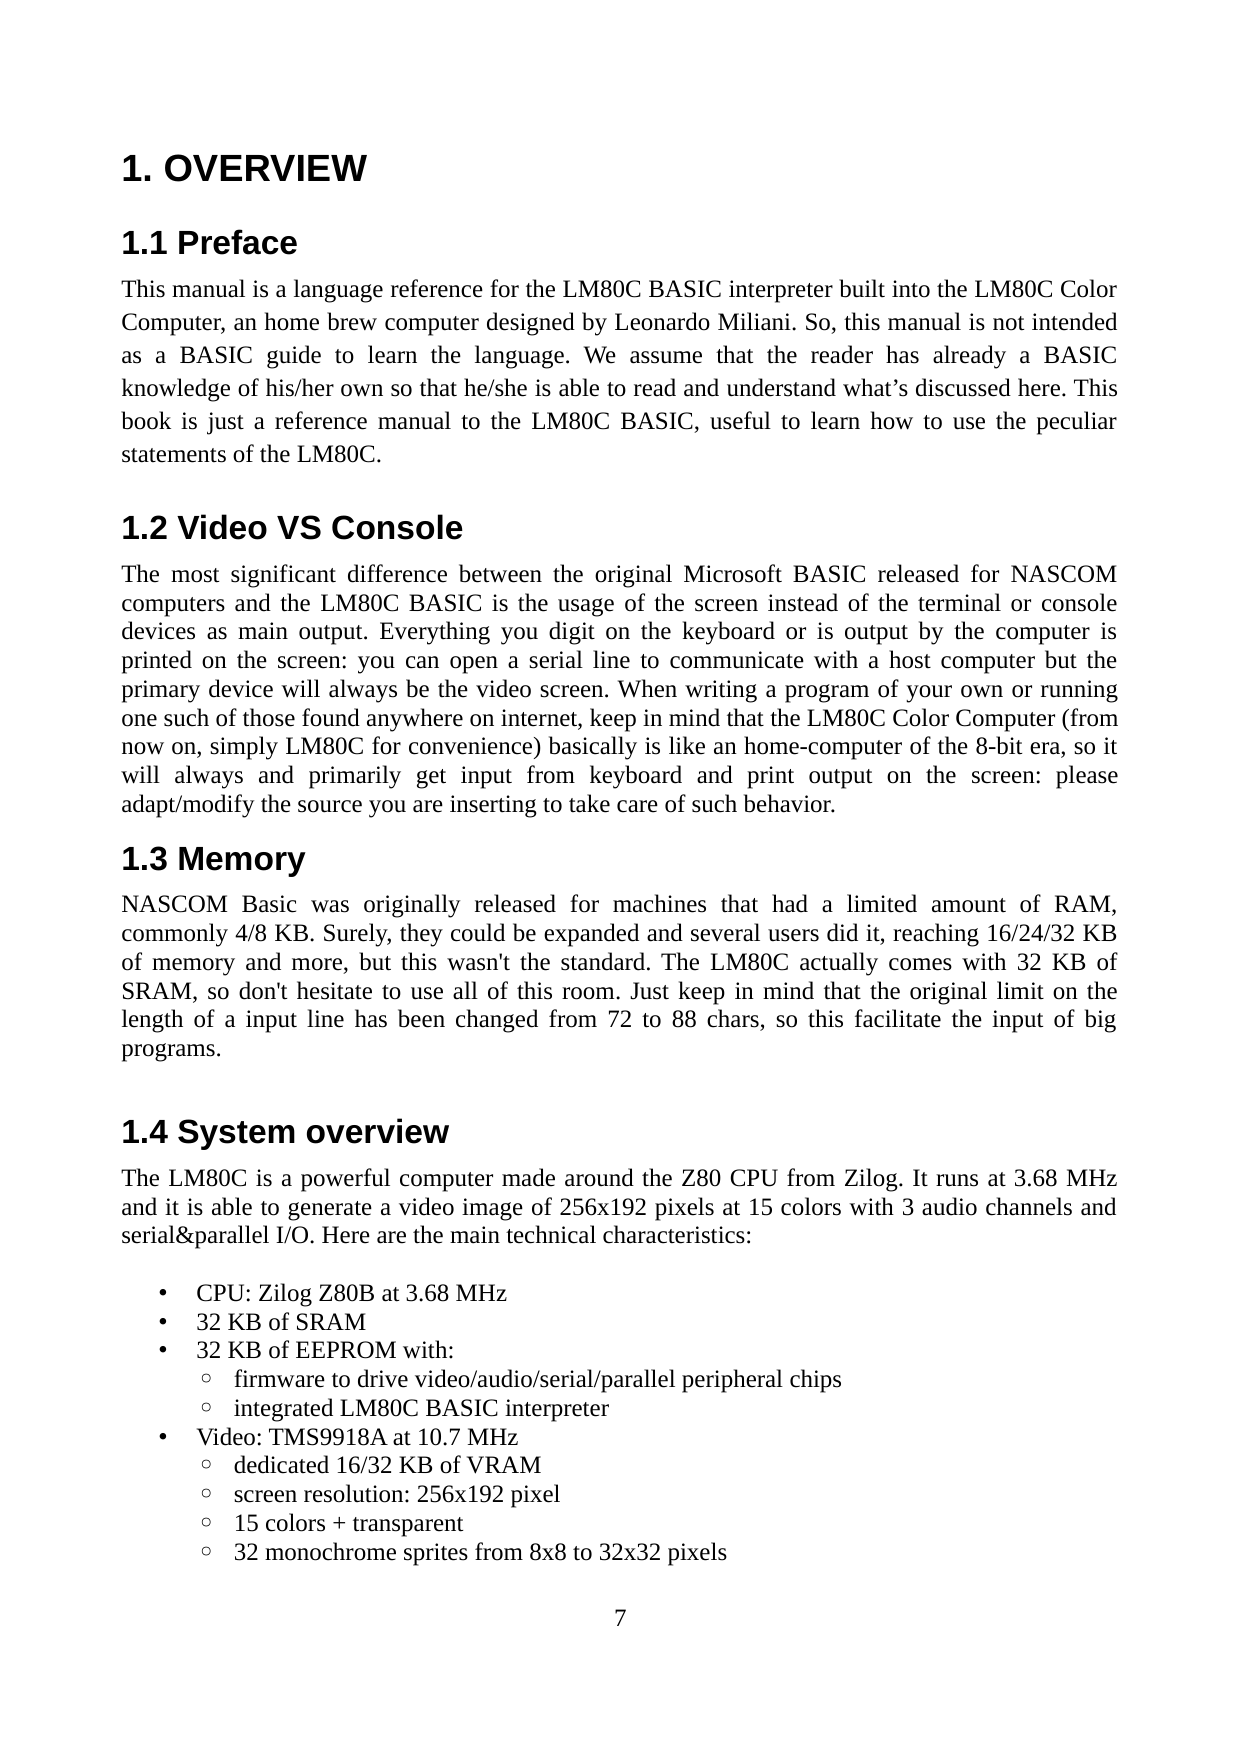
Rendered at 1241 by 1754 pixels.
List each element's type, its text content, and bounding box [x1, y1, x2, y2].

subtitle 1.3 Memory [121, 838, 1119, 877]
list screen resolution: 256x192 pixel [196, 1479, 1119, 1508]
subtitle 1.2 Video VS Console [121, 508, 1119, 546]
text This manual is a language reference for the LM80C BASIC interpreter built into the LM80C Color Computer, an home brew computer designed by Leonardo Miliani. So, this manual is not intended as a BASIC guide to learn the language. We assume that the reader has already a BASIC knowledge of his/her own so that he/she is able to read and understand what’s discussed here. This book is just a reference manual to the LM80C BASIC, useful to learn how to use the peculiar statements of the LM80C. [121, 274, 1119, 468]
list 15 colors + transparent [196, 1508, 1119, 1537]
list integrated LM80C BASIC interpreter [196, 1393, 1119, 1422]
text The most significant difference between the original Microsoft BASIC released for NASCOM computers and the LM80C BASIC is the usage of the screen instead of the terminal or console devices as main output. Everything you digit on the keyboard or is output by the computer is printed on the screen: you can open a serial line to communicate with a host computer but the primary device will always be the video screen. When writing a program of your own or running one such of those found anywhere on internet, keep in mind that the LM80C Color Computer (from now on, simply LM80C for convenience) basically is like an home-computer of the 8-bit era, so it will always and primarily get input from keyboard and print output on the screen: please adapt/modify the source you are inserting to take care of such behavior. [121, 559, 1119, 818]
subtitle 1.1 Preface [121, 223, 1119, 262]
list Video: TMS9918A at 10.7 MHz [158, 1422, 1119, 1450]
list firmware to drive video/audio/serial/parallel peripheral chips [196, 1364, 1119, 1393]
subtitle 1.4 System overview [121, 1112, 1119, 1150]
list 32 monochrome sprites from 8x8 to 32x32 pixels [196, 1537, 1119, 1565]
list CPU: Zilog Z80B at 3.68 MHz [158, 1278, 1119, 1307]
text NASCOM Basic was originally released for machines that had a limited amount of RAM, commonly 4/8 KB. Surely, they could be expanded and several users did it, reaching 16/24/32 KB of memory and more, but this wasn't the standard. The LM80C actually comes with 32 KB of SRAM, so don't hesitate to use all of this room. Just keep in mind that the original limit on the length of a input line has been changed from 72 to 88 chars, so this facilitate the input of big programs. [121, 889, 1119, 1062]
list 32 KB of EEPROM with: [158, 1335, 1119, 1364]
list 32 KB of SRAM [158, 1307, 1119, 1335]
text The LM80C is a powerful computer made around the Z80 CPU from Zilog. It runs at 3.68 MHz and it is able to generate a video image of 256x192 pixels at 15 colors with 3 audio channels and serial&parallel I/O. Here are the main technical characteristics: [121, 1163, 1119, 1249]
list dedicated 16/32 KB of VRAM [196, 1450, 1119, 1479]
subtitle 1. OVERVIEW [121, 146, 1119, 190]
